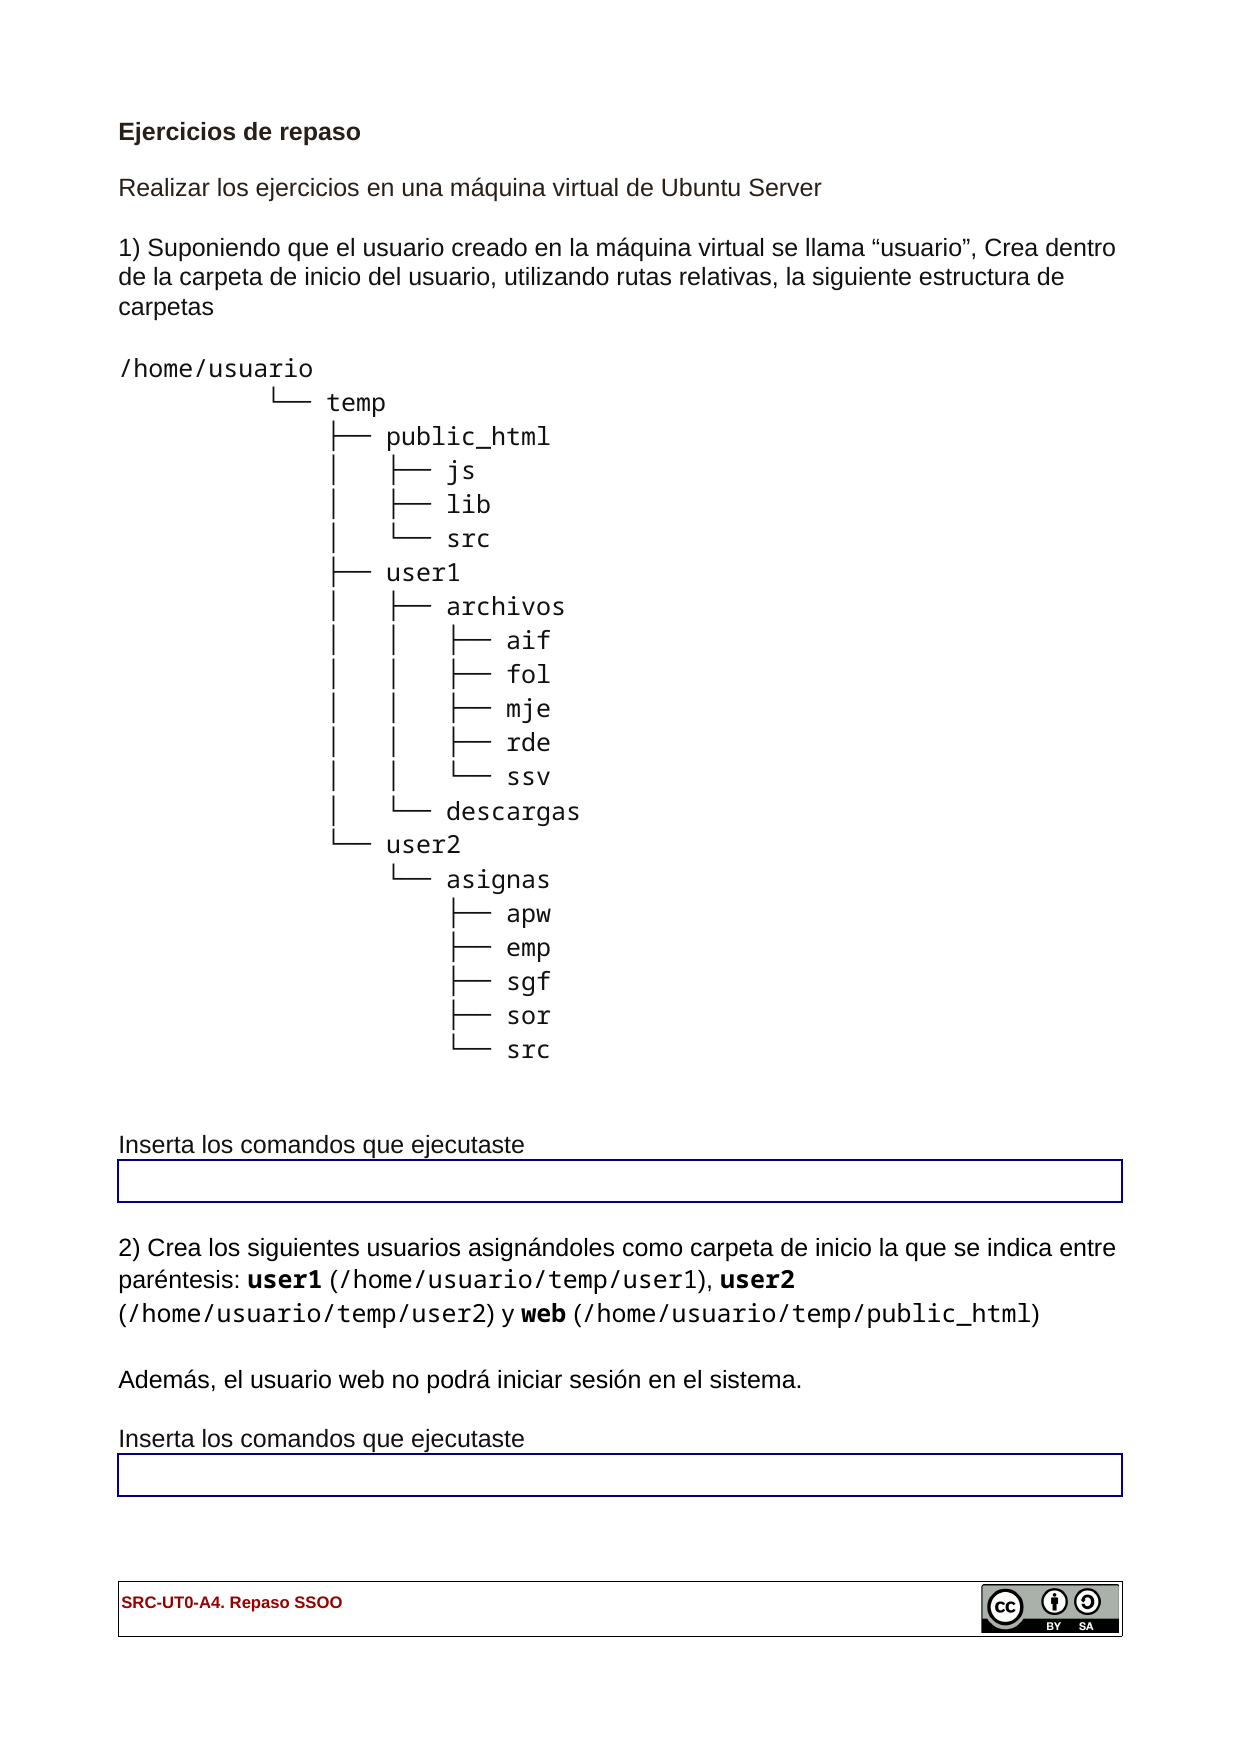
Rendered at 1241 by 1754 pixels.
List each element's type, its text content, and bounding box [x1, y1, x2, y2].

text Inserta los comandos que ejecutaste [118, 1129, 1122, 1159]
text ├── user1 [266, 555, 1122, 589]
text ├── sgf [266, 963, 1122, 997]
text └── temp [266, 384, 1122, 418]
text │ ├── archivos [266, 589, 1122, 623]
text │ └── descargas [266, 793, 1122, 827]
text └── src [266, 1032, 1122, 1066]
text ├── public_html [266, 418, 1122, 452]
text │ ├── js [266, 452, 1122, 487]
text 1) Suponiendo que el usuario creado en la máquina virtual se llama “usuario”, Crea dentro de la carpeta de inicio del usuario, utilizando rutas relativas, la siguiente estructura de carpetas [118, 232, 1122, 321]
text Ejercicios de repaso [118, 118, 1122, 146]
table_header [119, 1161, 1121, 1201]
text Además, el usuario web no podrá iniciar sesión en el sistema. [118, 1364, 1122, 1394]
text │ │ ├── rde [266, 725, 1122, 759]
text ├── apw [266, 895, 1122, 929]
text ├── sor [266, 997, 1122, 1032]
text │ │ └── ssv [266, 759, 1122, 793]
text 2) Crea los siguientes usuarios asignándoles como carpeta de inicio la que se indica entre paréntesis: user1 (/home/usuario/temp/user1), user2 (/home/usuario/temp/user2) y web (/home/usuario/temp/public_html) [118, 1232, 1122, 1330]
text │ │ ├── aif [266, 623, 1122, 657]
text /home/usuario [118, 350, 1122, 384]
text Realizar los ejercicios en una máquina virtual de Ubuntu Server [118, 174, 1122, 202]
text └── asignas [266, 861, 1122, 895]
text Inserta los comandos que ejecutaste [118, 1423, 1122, 1453]
text │ └── src [266, 521, 1122, 555]
picture [981, 1584, 1119, 1633]
text │ │ ├── mje [266, 691, 1122, 725]
text ├── emp [266, 929, 1122, 963]
text │ │ ├── fol [266, 657, 1122, 691]
text └── user2 [266, 827, 1122, 861]
table_header [119, 1455, 1121, 1495]
text │ ├── lib [266, 487, 1122, 521]
